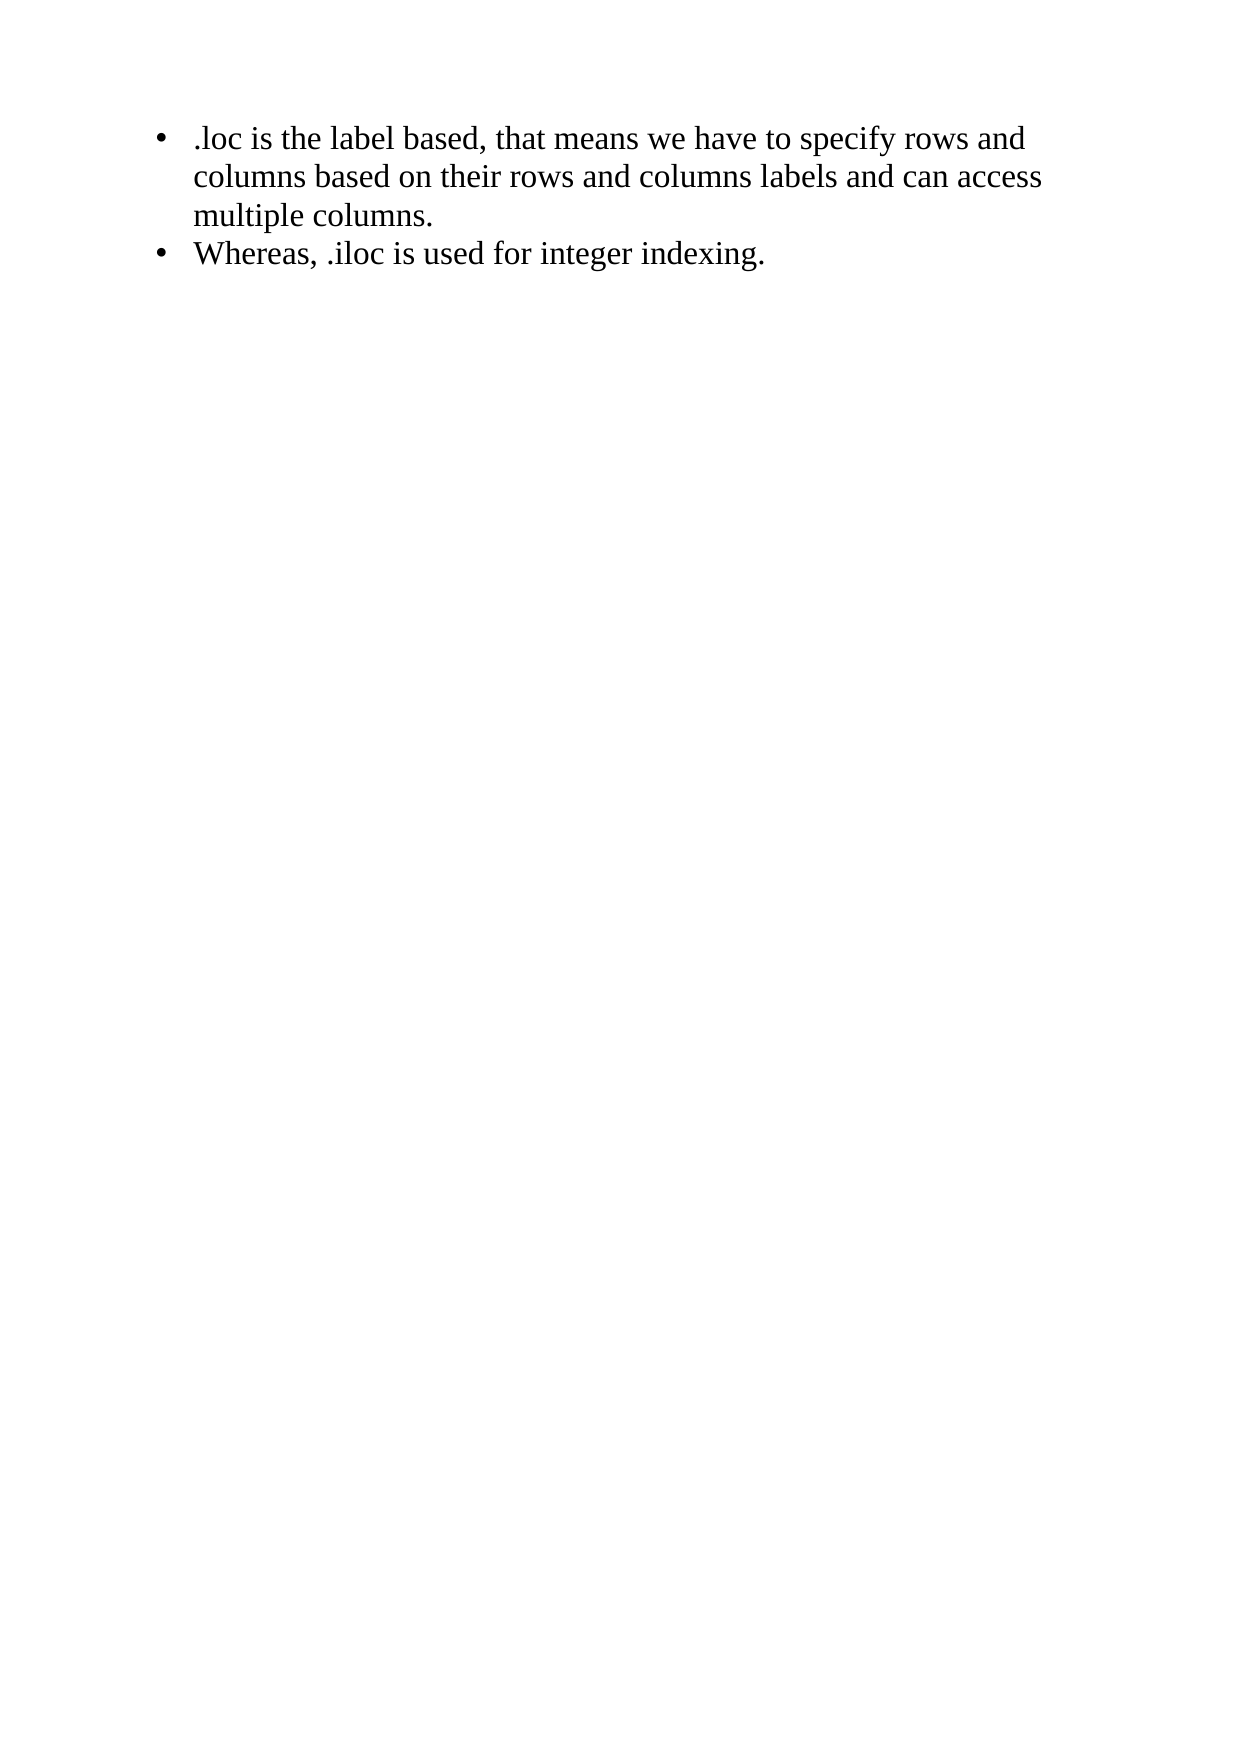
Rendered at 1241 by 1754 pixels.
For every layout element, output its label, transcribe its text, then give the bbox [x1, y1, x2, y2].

list Whereas, .iloc is used for integer indexing. [156, 233, 1122, 271]
list .loc is the label based, that means we have to specify rows and columns based on their rows and columns labels and can access multiple columns. [156, 118, 1122, 233]
